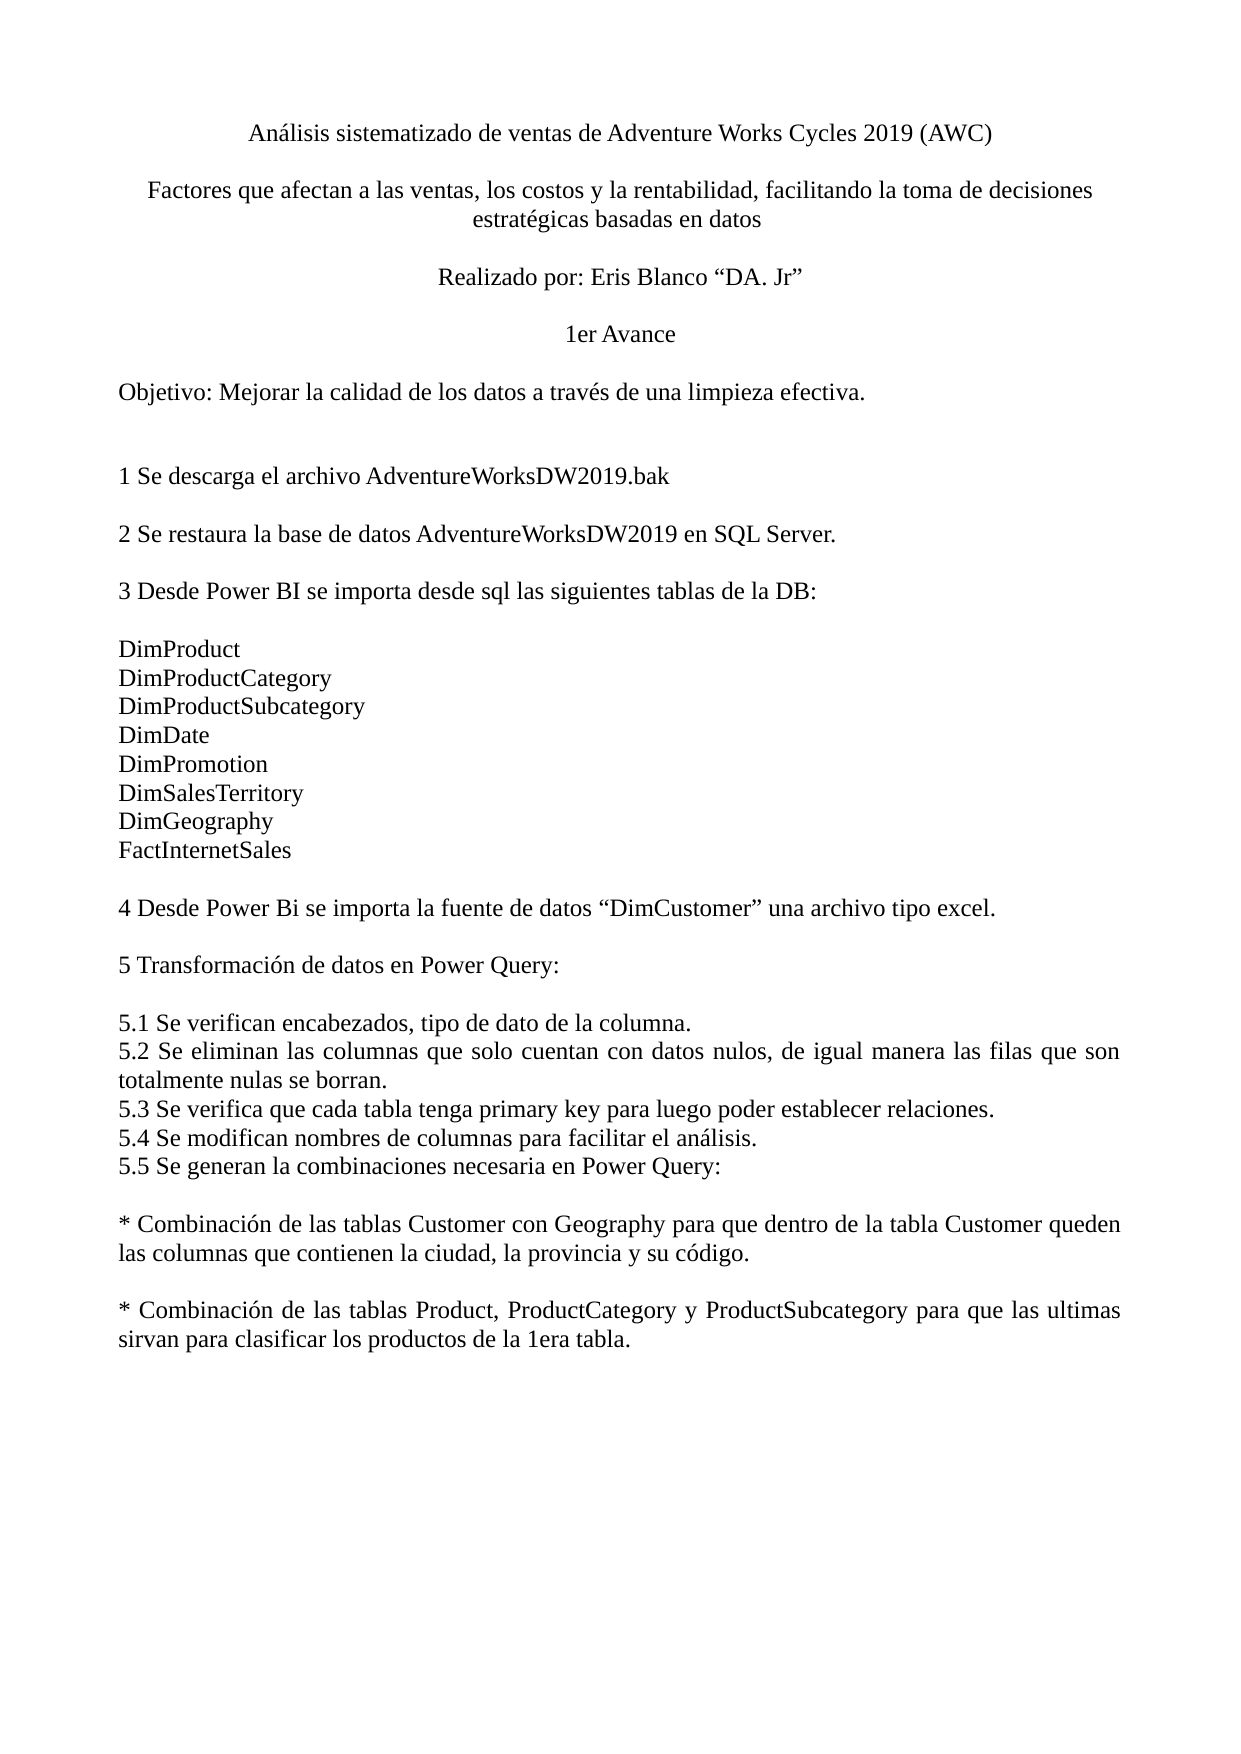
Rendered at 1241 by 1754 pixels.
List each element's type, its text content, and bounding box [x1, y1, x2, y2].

list Objetivo: Mejorar la calidad de los datos a través de una limpieza efectiva. [118, 377, 1122, 406]
text 5.2 Se eliminan las columnas que solo cuentan con datos nulos, de igual manera las filas que son totalmente nulas se borran. [118, 1036, 1122, 1094]
text * Combinación de las tablas Customer con Geography para que dentro de la tabla Customer queden las columnas que contienen la ciudad, la provincia y su código. [118, 1209, 1122, 1266]
text * Combinación de las tablas Product, ProductCategory y ProductSubcategory para que las ultimas sirvan para clasificar los productos de la 1era tabla. [118, 1295, 1122, 1353]
text DimSalesTerritory [118, 778, 1122, 806]
text FactInternetSales [118, 835, 1122, 864]
text DimProduct [118, 634, 1122, 663]
text Realizado por: Eris Blanco “DA. Jr” [118, 262, 1122, 291]
text DimProductSubcategory [118, 691, 1122, 720]
text DimPromotion [118, 749, 1122, 778]
text DimGeography [118, 806, 1122, 835]
text Análisis sistematizado de ventas de Adventure Works Cycles 2019 (AWC) [118, 118, 1122, 147]
text 5.1 Se verifican encabezados, tipo de dato de la columna. [118, 1008, 1122, 1036]
text 5.3 Se verifica que cada tabla tenga primary key para luego poder establecer relaciones. [118, 1094, 1122, 1123]
text 1er Avance [118, 319, 1122, 348]
text DimProductCategory [118, 663, 1122, 691]
text 1 Se descarga el archivo AdventureWorksDW2019.bak [118, 461, 1122, 490]
text 5 Transformación de datos en Power Query: [118, 950, 1122, 979]
text DimDate [118, 720, 1122, 749]
text Factores que afectan a las ventas, los costos y la rentabilidad, facilitando la toma de decisiones estratégicas basadas en datos [118, 176, 1122, 233]
text 4 Desde Power Bi se importa la fuente de datos “DimCustomer” una archivo tipo excel. [118, 893, 1122, 921]
text 3 Desde Power BI se importa desde sql las siguientes tablas de la DB: [118, 576, 1122, 605]
text 5.4 Se modifican nombres de columnas para facilitar el análisis. [118, 1123, 1122, 1151]
text 2 Se restaura la base de datos AdventureWorksDW2019 en SQL Server. [118, 519, 1122, 548]
text 5.5 Se generan la combinaciones necesaria en Power Query: [118, 1151, 1122, 1180]
